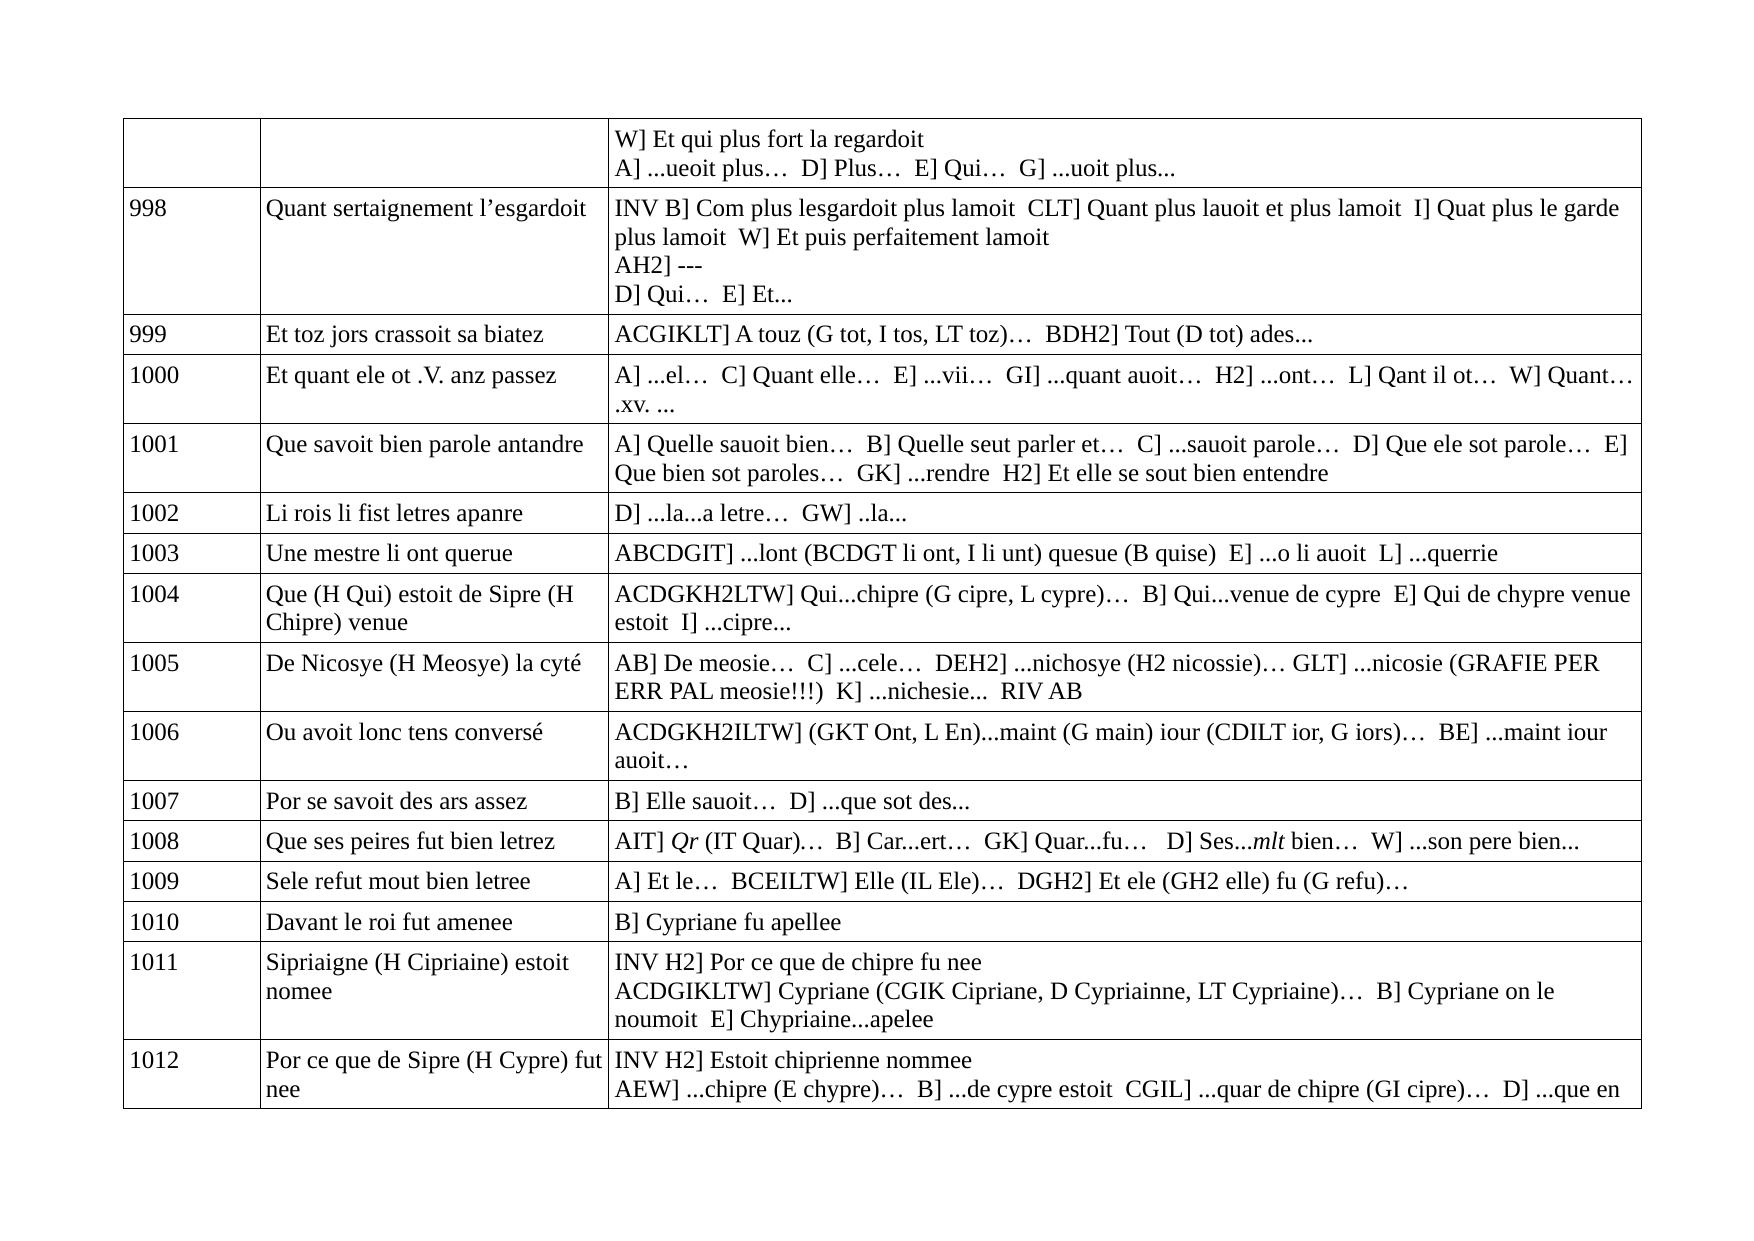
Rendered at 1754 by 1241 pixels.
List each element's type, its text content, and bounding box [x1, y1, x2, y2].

table_cell 1003 [124, 534, 260, 573]
table_cell INV H2] Estoit chiprienne nommee AEW] ...chipre (E chypre)… B] ...de cypre estoit CGIL] ...quar de chipre (GI cipre)… D] ...que en [609, 1040, 1641, 1108]
table_cell A] Quelle sauoit bien… B] Quelle seut parler et… C] ...sauoit parole… D] Que ele sot parole… E] Que bien sot paroles… GK] ...rendre H2] Et elle se sout bien entendre [609, 424, 1641, 492]
table_cell 1010 [124, 902, 260, 941]
table_cell 999 [124, 315, 260, 354]
table_cell A] Et le… BCEILTW] Elle (IL Ele)… DGH2] Et ele (GH2 elle) fu (G refu)… [609, 862, 1641, 901]
table_cell Ou avoit lonc tens conversé [261, 712, 608, 780]
table_cell D] ...la...a letre… GW] ..la... [609, 493, 1641, 532]
table_cell Por ce que de Sipre (H Cypre) fut nee [261, 1040, 608, 1108]
table_cell [124, 119, 260, 187]
table_cell B] Elle sauoit… D] ...que sot des... [609, 781, 1641, 820]
table_cell INV H2] Por ce que de chipre fu nee ACDGIKLTW] Cypriane (CGIK Cipriane, D Cypriainne, LT Cypriaine)… B] Cypriane on le noumoit E] Chypriaine...apelee [609, 942, 1641, 1039]
table_cell 1005 [124, 643, 260, 711]
table_cell 1009 [124, 862, 260, 901]
table_cell W] Et qui plus fort la regardoit A] ...ueoit plus… D] Plus… E] Qui… G] ...uoit plus... [609, 119, 1641, 187]
table_cell Et toz jors crassoit sa biatez [261, 315, 608, 354]
table_cell ACDGKH2ILTW] (GKT Ont, L En)...maint (G main) iour (CDILT ior, G iors)… BE] ...maint iour auoit… [609, 712, 1641, 780]
table_cell Que (H Qui) estoit de Sipre (H Chipre) venue [261, 574, 608, 642]
table_cell 1002 [124, 493, 260, 532]
table_cell ACDGKH2LTW] Qui...chipre (G cipre, L cypre)… B] Qui...venue de cypre E] Qui de chypre venue estoit I] ...cipre... [609, 574, 1641, 642]
table_cell B] Cypriane fu apellee [609, 902, 1641, 941]
table_cell Li rois li fist letres apanre [261, 493, 608, 532]
table_cell 1011 [124, 942, 260, 1039]
table_cell De Nicosye (H Meosye) la cyté [261, 643, 608, 711]
table_cell 1007 [124, 781, 260, 820]
table_cell AB] De meosie… C] ...cele… DEH2] ...nichosye (H2 nicossie)… GLT] ...nicosie (GRAFIE PER ERR PAL meosie!!!) K] ...nichesie... RIV AB [609, 643, 1641, 711]
table_cell Sipriaigne (H Cipriaine) estoit nomee [261, 942, 608, 1039]
table_cell 998 [124, 188, 260, 314]
table_cell Que savoit bien parole antandre [261, 424, 608, 492]
table_cell [261, 119, 608, 187]
table_cell 1012 [124, 1040, 260, 1108]
table_cell 1001 [124, 424, 260, 492]
table_cell Por se savoit des ars assez [261, 781, 608, 820]
table_cell Que ses peires fut bien letrez [261, 821, 608, 861]
table_cell Sele refut mout bien letree [261, 862, 608, 901]
table_cell ABCDGIT] ...lont (BCDGT li ont, I li unt) quesue (B quise) E] ...o li auoit L] ...querrie [609, 534, 1641, 573]
table_cell Quant sertaignement l’esgardoit [261, 188, 608, 314]
table_cell 1008 [124, 821, 260, 861]
table_cell Et quant ele ot .V. anz passez [261, 355, 608, 423]
table_cell ACGIKLT] A touz (G tot, I tos, LT toz)… BDH2] Tout (D tot) ades... [609, 315, 1641, 354]
table_cell A] ...el… C] Quant elle… E] ...vii… GI] ...quant auoit… H2] ...ont… L] Qant il ot… W] Quant… .xv. ... [609, 355, 1641, 423]
table_cell Une mestre li ont querue [261, 534, 608, 573]
table_cell Davant le roi fut amenee [261, 902, 608, 941]
table_cell 1004 [124, 574, 260, 642]
table_cell INV B] Com plus lesgardoit plus lamoit CLT] Quant plus lauoit et plus lamoit I] Quat plus le garde plus lamoit W] Et puis perfaitement lamoit AH2] --- D] Qui… E] Et... [609, 188, 1641, 314]
table_cell 1006 [124, 712, 260, 780]
table_cell 1000 [124, 355, 260, 423]
table_cell AIT] Qr (IT Quar)… B] Car...ert… GK] Quar...fu… D] Ses...mlt bien… W] ...son pere bien... [609, 821, 1641, 861]
